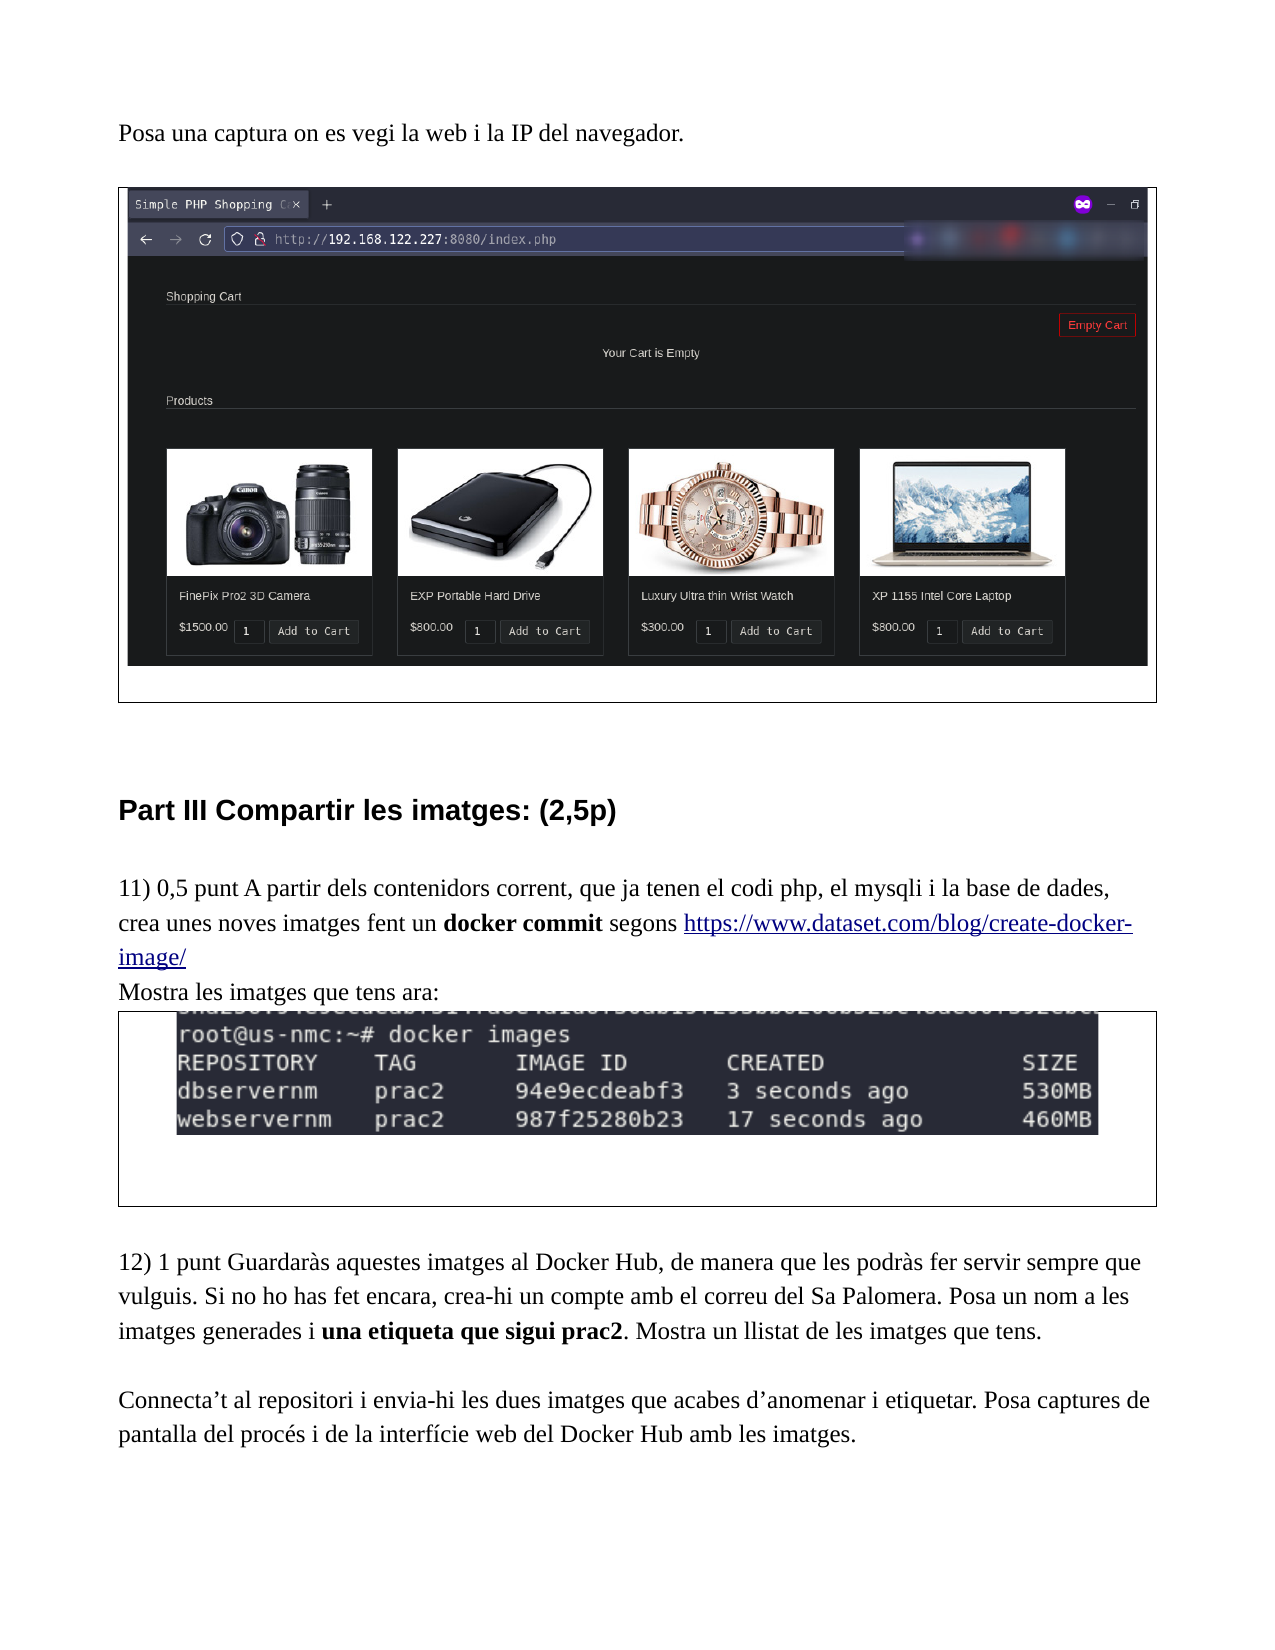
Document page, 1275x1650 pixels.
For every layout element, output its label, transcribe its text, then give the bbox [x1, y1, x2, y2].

subtitle Part III Compartir les imatges: (2,5p) [118, 793, 1157, 826]
picture [127, 187, 1148, 666]
text 12) 1 punt Guardaràs aquestes imatges al Docker Hub, de manera que les podràs fer servir sempre que vulguis. Si no ho has fet encara, crea-hi un compte amb el correu del Sa Palomera. Posa un nom a les imatges generades i una etiqueta que sigui prac2. Mostra un llistat de les imatges que tens. [118, 1247, 1157, 1344]
text Posa una captura on es vegi la web i la IP del navegador. [118, 118, 1157, 147]
text Mostra les imatges que tens ara: [118, 977, 1157, 1006]
picture [176, 1011, 1099, 1135]
text Connecta’t al repositori i envia-hi les dues imatges que acabes d’anomenar i etiquetar. Posa captures de pantalla del procés i de la interfície web del Docker Hub amb les imatges. [118, 1385, 1157, 1448]
text 11) 0,5 punt A partir dels contenidors corrent, que ja tenen el codi php, el mysqli i la base de dades, crea unes noves imatges fent un docker commit segons https://www.dataset.com/blog/create-docker-image/ [118, 873, 1157, 971]
